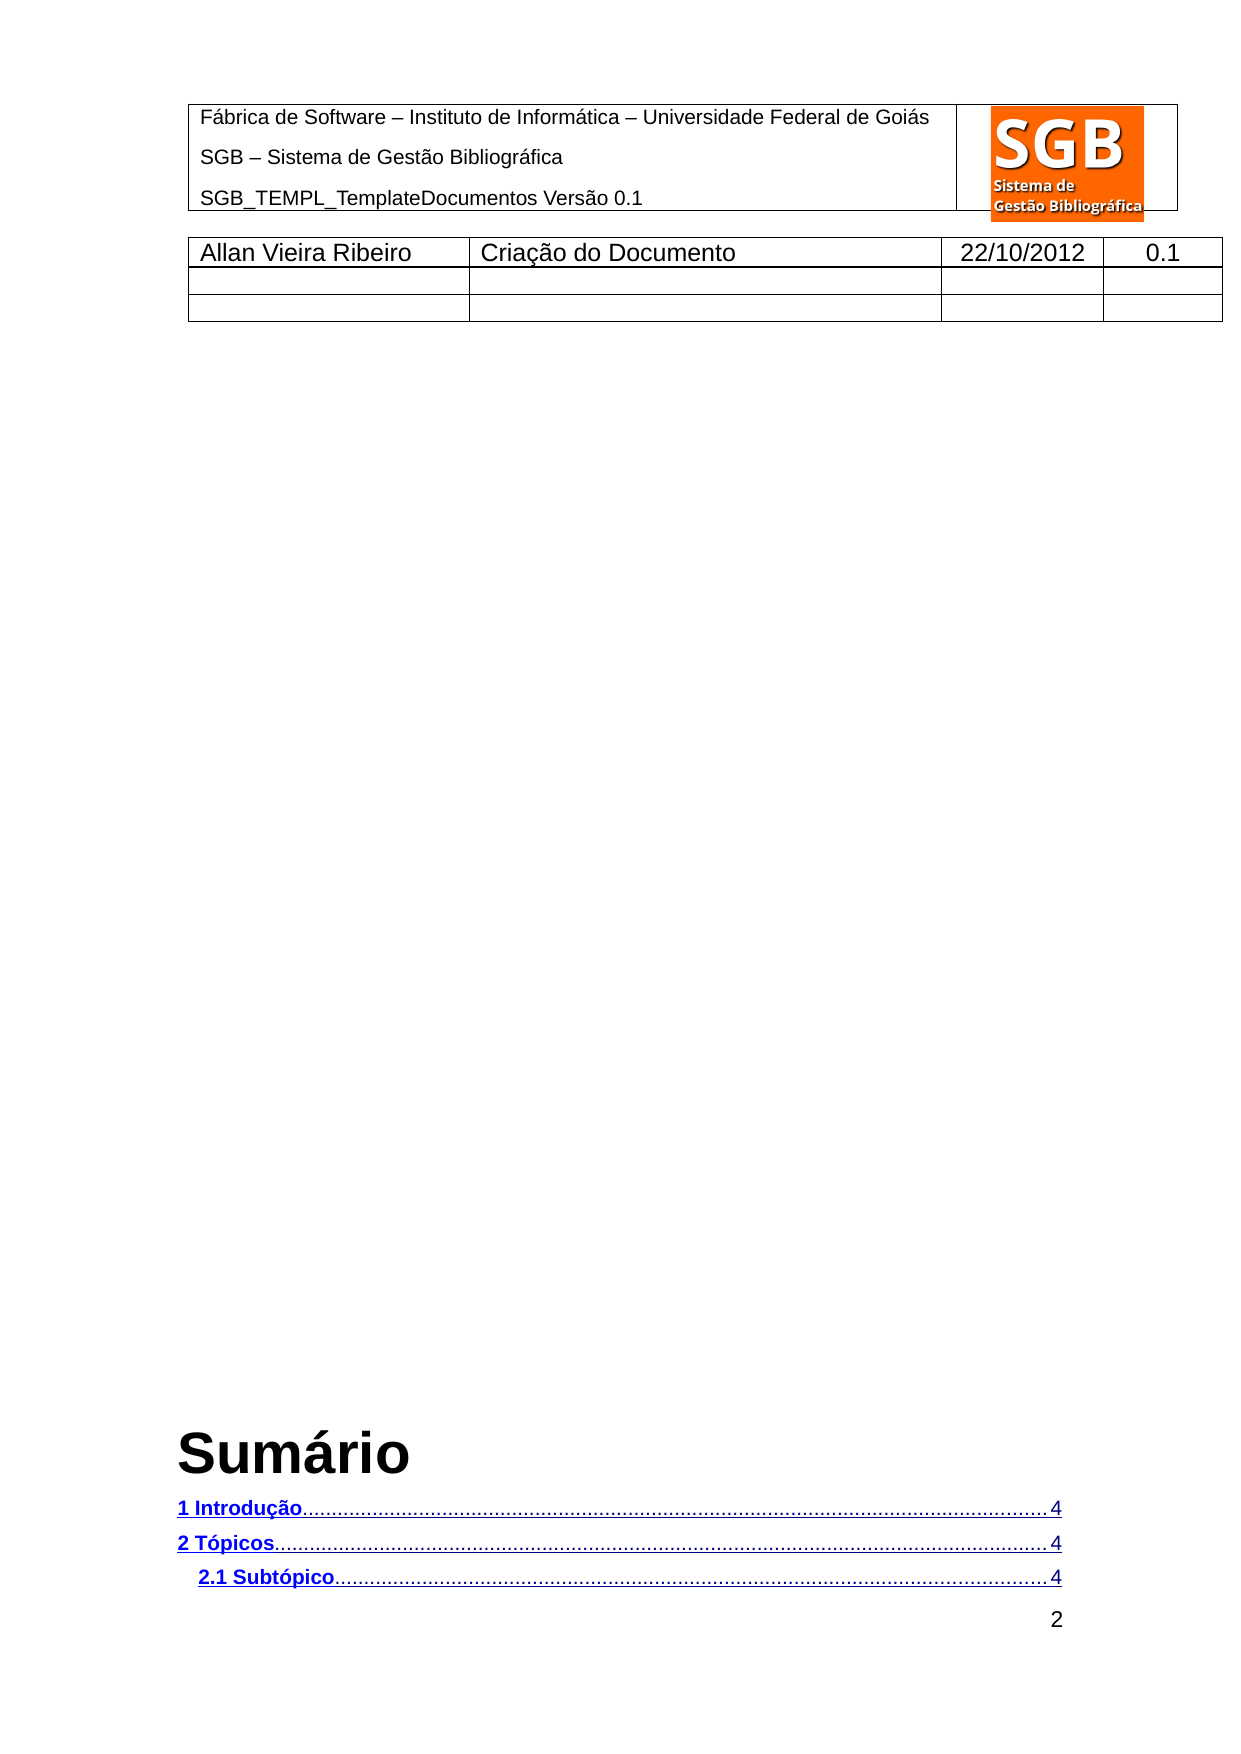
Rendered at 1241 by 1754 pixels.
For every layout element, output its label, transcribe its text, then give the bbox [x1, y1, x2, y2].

table_cell [1104, 268, 1222, 294]
text 2.1 Subtópico 4 [198, 1565, 1063, 1589]
table_cell [942, 295, 1103, 321]
table_cell [470, 268, 941, 294]
text 1 Introdução 4 [177, 1496, 1063, 1520]
text 2 Tópicos 4 [177, 1531, 1063, 1554]
table_cell [1104, 295, 1222, 321]
table_cell 22/10/2012 [942, 238, 1103, 266]
table_cell [189, 268, 469, 294]
table_cell [470, 295, 941, 321]
table_cell Criação do Documento [470, 238, 941, 266]
table_cell [189, 295, 469, 321]
table_cell Allan Vieira Ribeiro [189, 238, 469, 266]
table_cell 0.1 [1104, 238, 1222, 266]
text Sumário [177, 1419, 1063, 1486]
table_cell [942, 268, 1103, 294]
